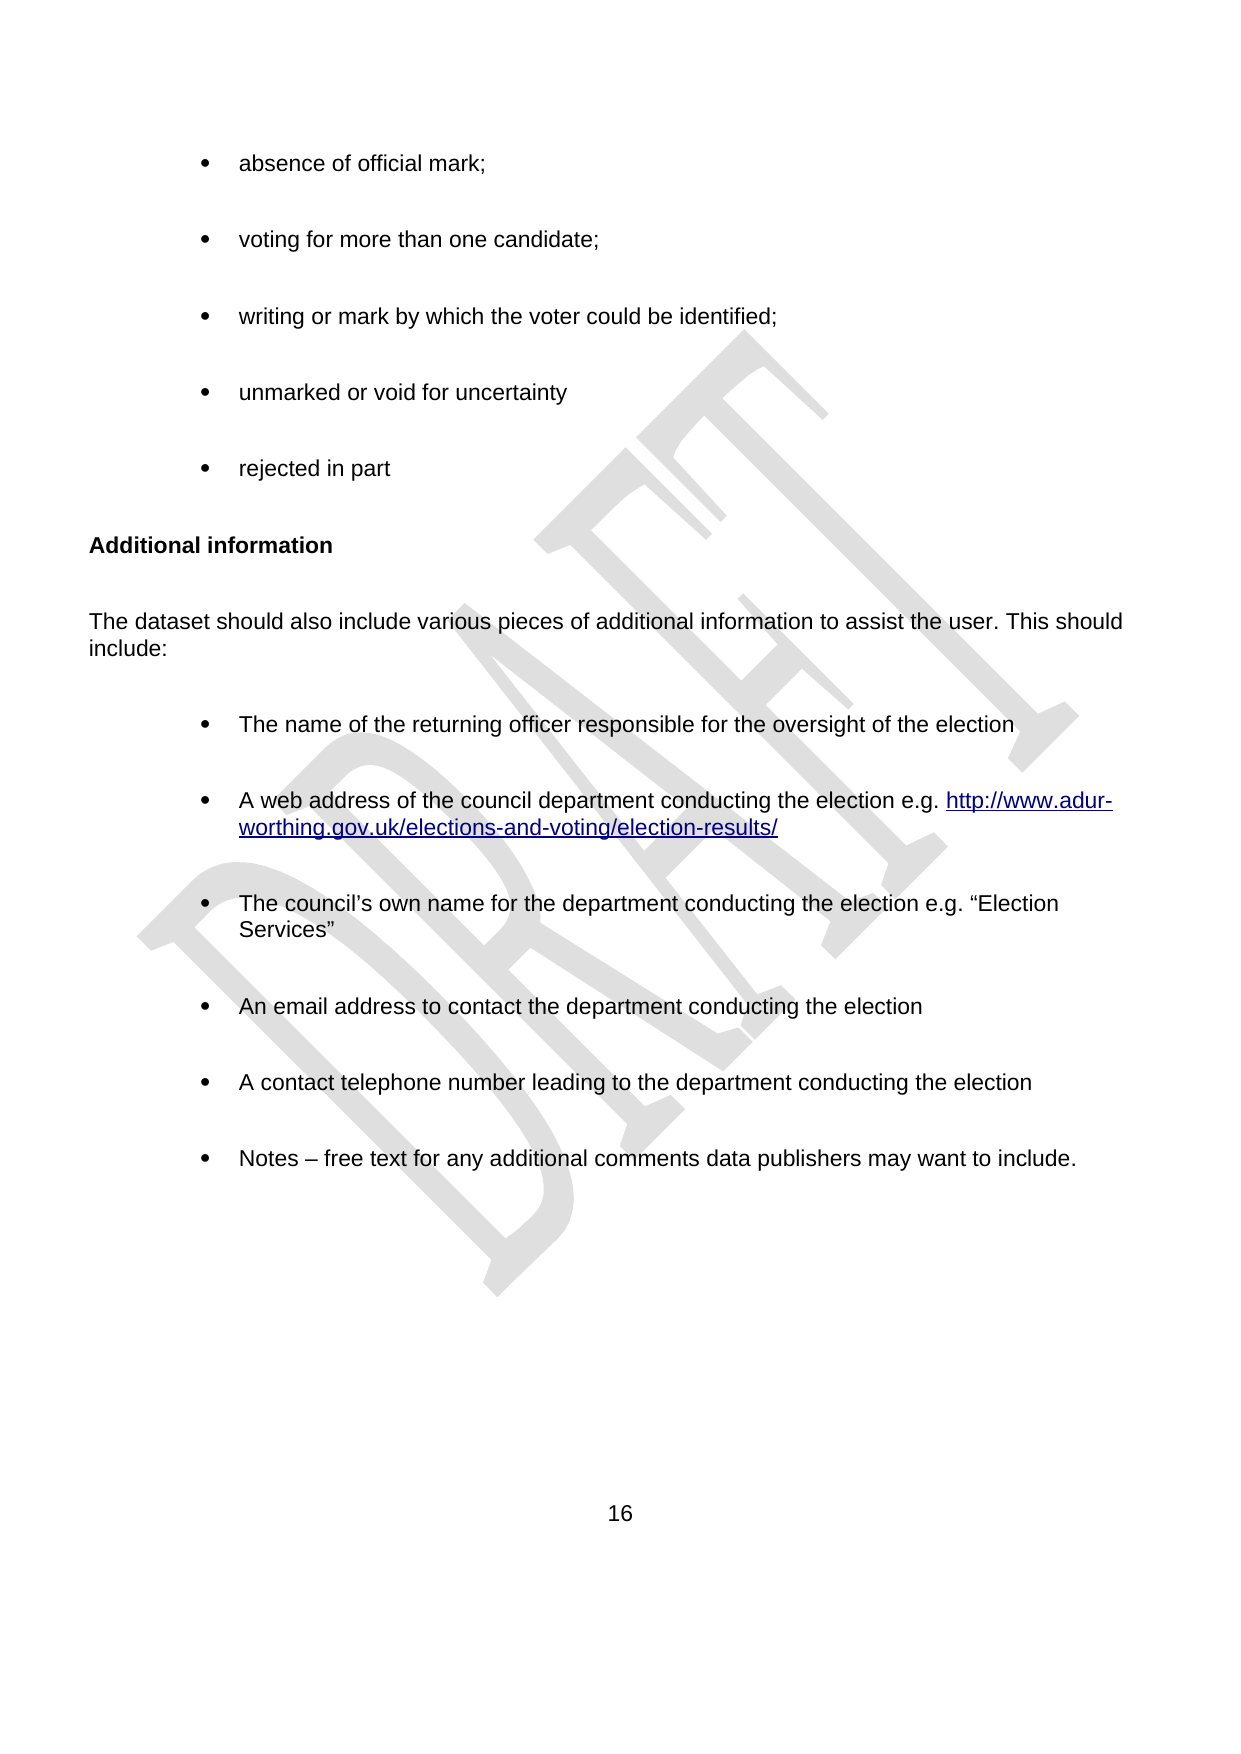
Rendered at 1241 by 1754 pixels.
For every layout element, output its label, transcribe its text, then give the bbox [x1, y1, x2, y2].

list The council’s own name for the department conducting the election e.g. “Election Services” [318, 890, 445, 943]
list rejected in part [201, 455, 616, 482]
list Notes – free text for any additional comments data publishers may want to include. [560, 1145, 1152, 1172]
list An email address to contact the department conducting the election [655, 993, 747, 1019]
list An email address to contact the department conducting the election [533, 993, 640, 1019]
list An email address to contact the department conducting the election [791, 993, 1152, 1019]
list The name of the returning officer responsible for the oversight of the election [773, 711, 1019, 737]
list [674, 455, 769, 482]
list A contact telephone number leading to the department conducting the election [609, 1069, 1152, 1095]
text The dataset should also include various pieces of additional information to assist the user. This should include: [89, 608, 478, 661]
list [796, 379, 1152, 405]
list [724, 379, 805, 405]
list An email address to contact the department conducting the election [440, 993, 521, 1019]
list The name of the returning officer responsible for the oversight of the election [201, 711, 537, 737]
list voting for more than one candidate; [201, 226, 1152, 253]
text The dataset should also include various pieces of additional information to assist the user. This should include: [759, 608, 948, 661]
list The council’s own name for the department conducting the election e.g. “Election Services” [837, 890, 1152, 943]
list The council’s own name for the department conducting the election e.g. “Election Services” [201, 898, 340, 943]
list [781, 455, 1152, 482]
list The council’s own name for the department conducting the election e.g. “Election Services” [676, 890, 830, 943]
list The name of the returning officer responsible for the oversight of the election [606, 711, 761, 737]
list A web address of the council department conducting the election e.g. http://www.adur-worthing.gov.uk/elections-and-voting/election-results/ [201, 787, 338, 840]
list A web address of the council department conducting the election e.g. http://www.adur-worthing.gov.uk/elections-and-voting/election-results/ [704, 787, 864, 840]
list A web address of the council department conducting the election e.g. http://www.adur-worthing.gov.uk/elections-and-voting/election-results/ [849, 787, 1152, 840]
list [635, 455, 679, 482]
list A web address of the council department conducting the election e.g. http://www.adur-worthing.gov.uk/elections-and-voting/election-results/ [595, 787, 685, 836]
list The name of the returning officer responsible for the oversight of the election [1060, 711, 1152, 737]
text [594, 532, 845, 558]
list A contact telephone number leading to the department conducting the election [338, 1069, 494, 1095]
text Additional information [89, 532, 582, 558]
list unmarked or void for uncertainty [201, 379, 693, 405]
list writing or mark by which the voter could be identified; [201, 303, 1152, 329]
list absence of official mark; [201, 150, 1152, 176]
list A web address of the council department conducting the election e.g. http://www.adur-worthing.gov.uk/elections-and-voting/election-results/ [332, 787, 466, 836]
text The dataset should also include various pieces of additional information to assist the user. This should include: [670, 608, 777, 661]
text [858, 532, 1152, 558]
list Notes – free text for any additional comments data publishers may want to include. [201, 1145, 402, 1172]
list An email address to contact the department conducting the election [262, 993, 425, 1019]
list The council’s own name for the department conducting the election e.g. “Election Services” [535, 890, 698, 943]
text The dataset should also include various pieces of additional information to assist the user. This should include: [473, 608, 685, 661]
list A contact telephone number leading to the department conducting the election [509, 1069, 597, 1095]
text The dataset should also include various pieces of additional information to assist the user. This should include: [934, 608, 1152, 661]
list A contact telephone number leading to the department conducting the election [201, 1069, 325, 1095]
list The council’s own name for the department conducting the election e.g. “Election Services” [430, 890, 510, 943]
list A web address of the council department conducting the election e.g. http://www.adur-worthing.gov.uk/elections-and-voting/election-results/ [456, 787, 607, 836]
list Notes – free text for any additional comments data publishers may want to include. [414, 1145, 540, 1172]
